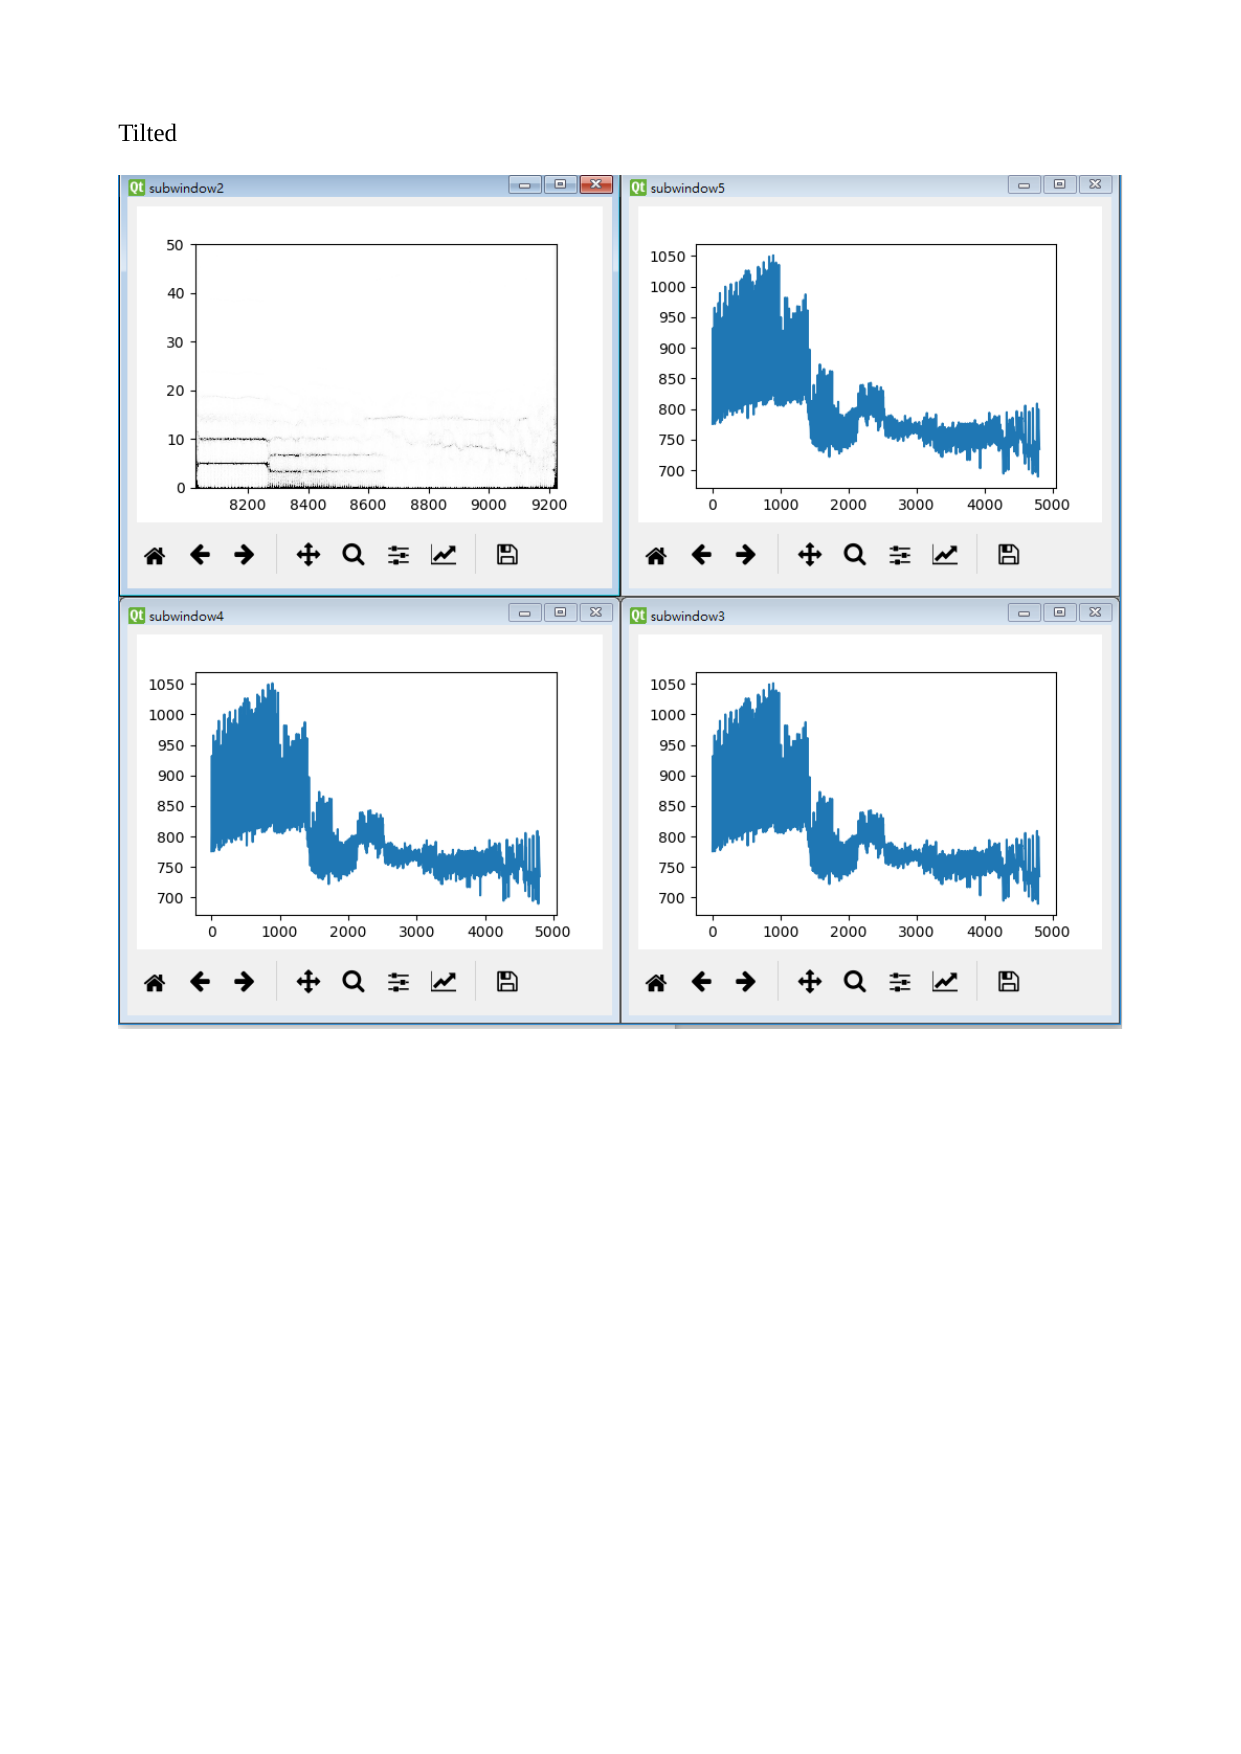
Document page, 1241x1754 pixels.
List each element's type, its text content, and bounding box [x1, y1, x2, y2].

picture [118, 175, 1123, 1029]
text Tilted [118, 118, 1122, 147]
